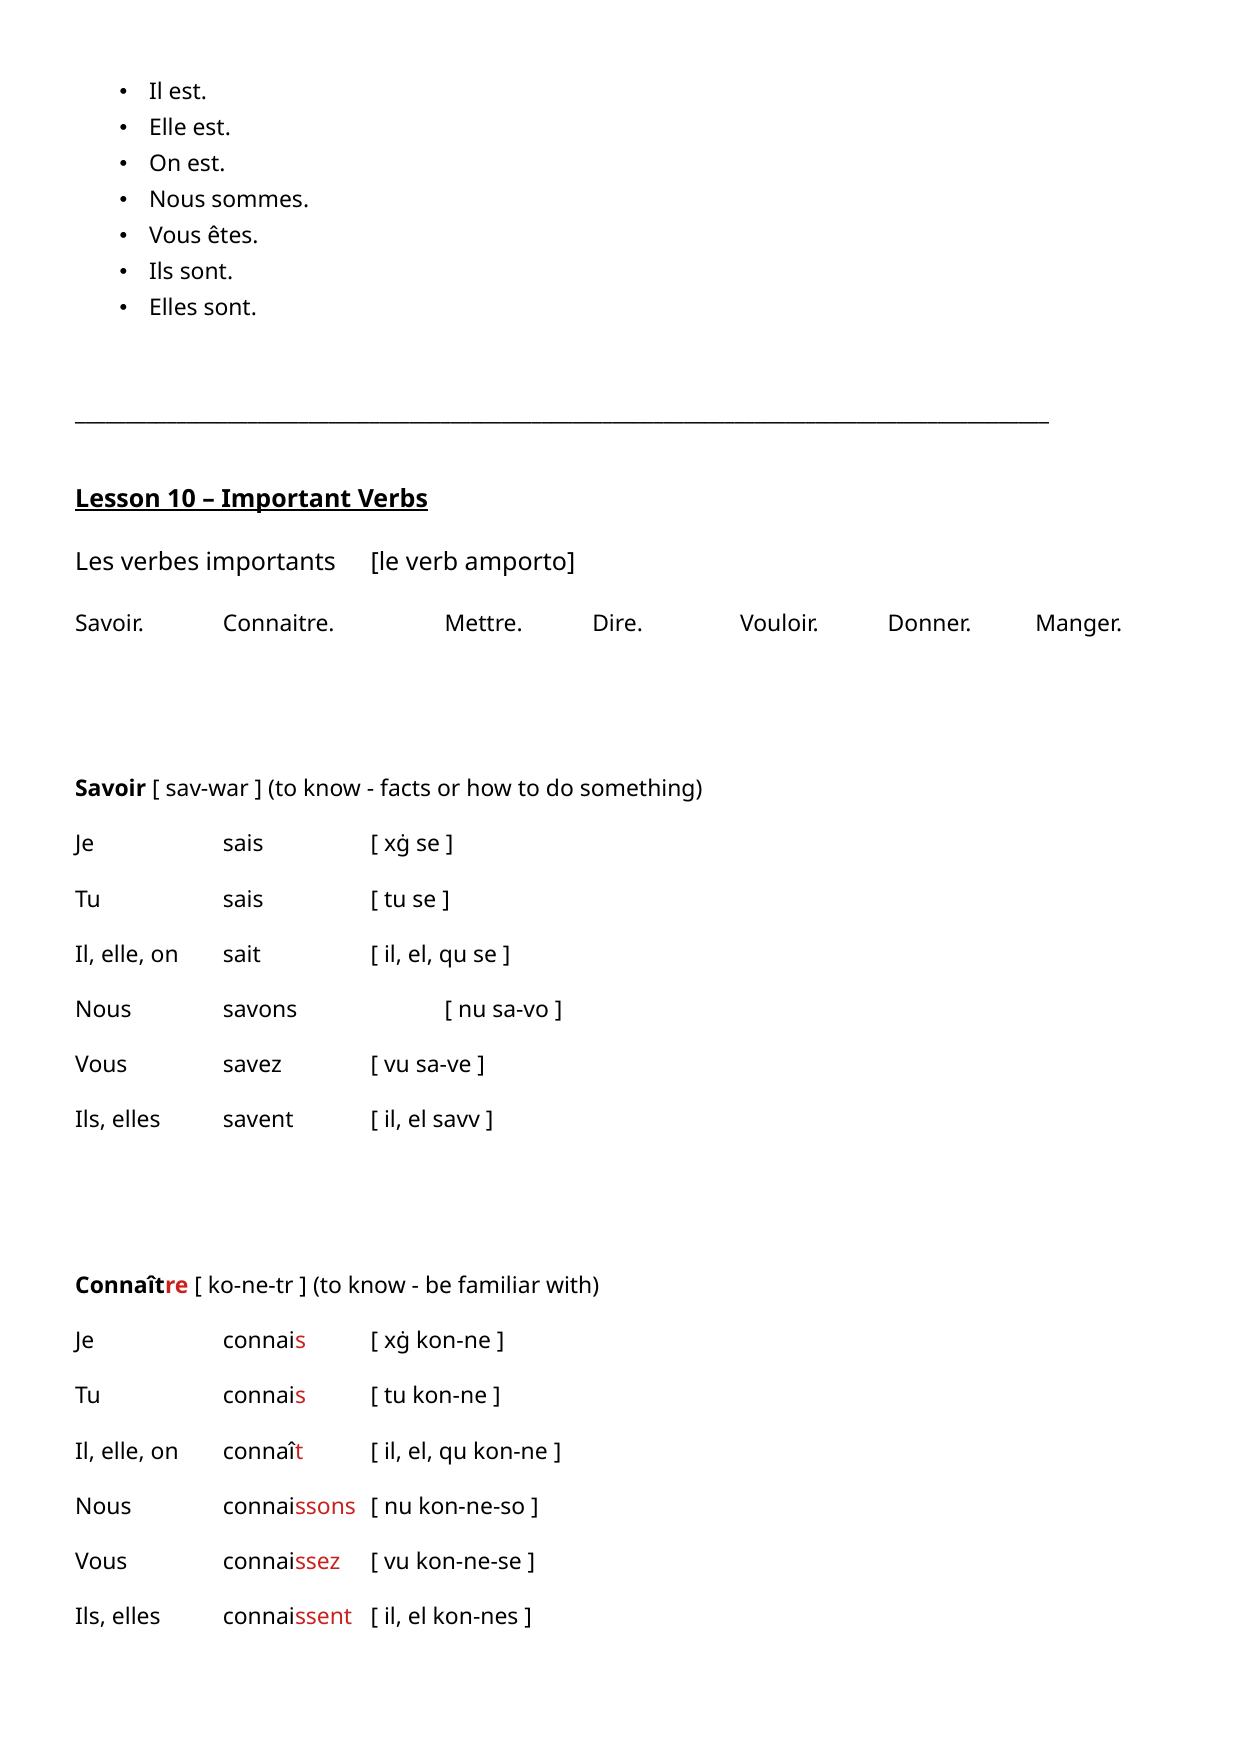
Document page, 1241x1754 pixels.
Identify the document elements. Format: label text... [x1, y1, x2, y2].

text Il, elle, on connaît [ il, el, qu kon-ne ] [75, 1435, 1165, 1466]
text Vous connaissez [ vu kon-ne-se ] [75, 1545, 1165, 1576]
text Nous connaissons [ nu kon-ne-so ] [75, 1490, 1165, 1521]
text Les verbes importants [le verb amporto] [75, 543, 1165, 577]
text Tu connais [ tu kon-ne ] [75, 1379, 1165, 1411]
text Savoir. Connaitre. Mettre. Dire. Vouloir. Donner. Manger. [75, 607, 1165, 638]
text Tu sais [ tu se ] [75, 883, 1165, 914]
text Nous savons [ nu sa-vo ] [75, 993, 1165, 1024]
list Elles sont. [119, 291, 1165, 322]
text Ils, elles connaissent [ il, el kon-nes ] [75, 1600, 1165, 1632]
text Je connais [ xġ kon-ne ] [75, 1324, 1165, 1356]
text Je sais [ xġ se ] [75, 827, 1165, 859]
text Savoir [ sav-war ] (to know - facts or how to do something) [75, 772, 1165, 803]
list On est. [119, 147, 1165, 178]
list Ils sont. [119, 255, 1165, 286]
list Vous êtes. [119, 219, 1165, 250]
text ________________________________________________________________________________________________ [75, 396, 1165, 428]
text Lesson 10 – Important Verbs [75, 480, 1165, 514]
text Ils, elles savent [ il, el savv ] [75, 1103, 1165, 1135]
list Nous sommes. [119, 183, 1165, 214]
text Vous savez [ vu sa-ve ] [75, 1048, 1165, 1079]
list Il est. [119, 75, 1165, 106]
text Il, elle, on sait [ il, el, qu se ] [75, 938, 1165, 969]
text Connaître [ ko-ne-tr ] (to know - be familiar with) [75, 1269, 1165, 1300]
list Elle est. [119, 111, 1165, 142]
